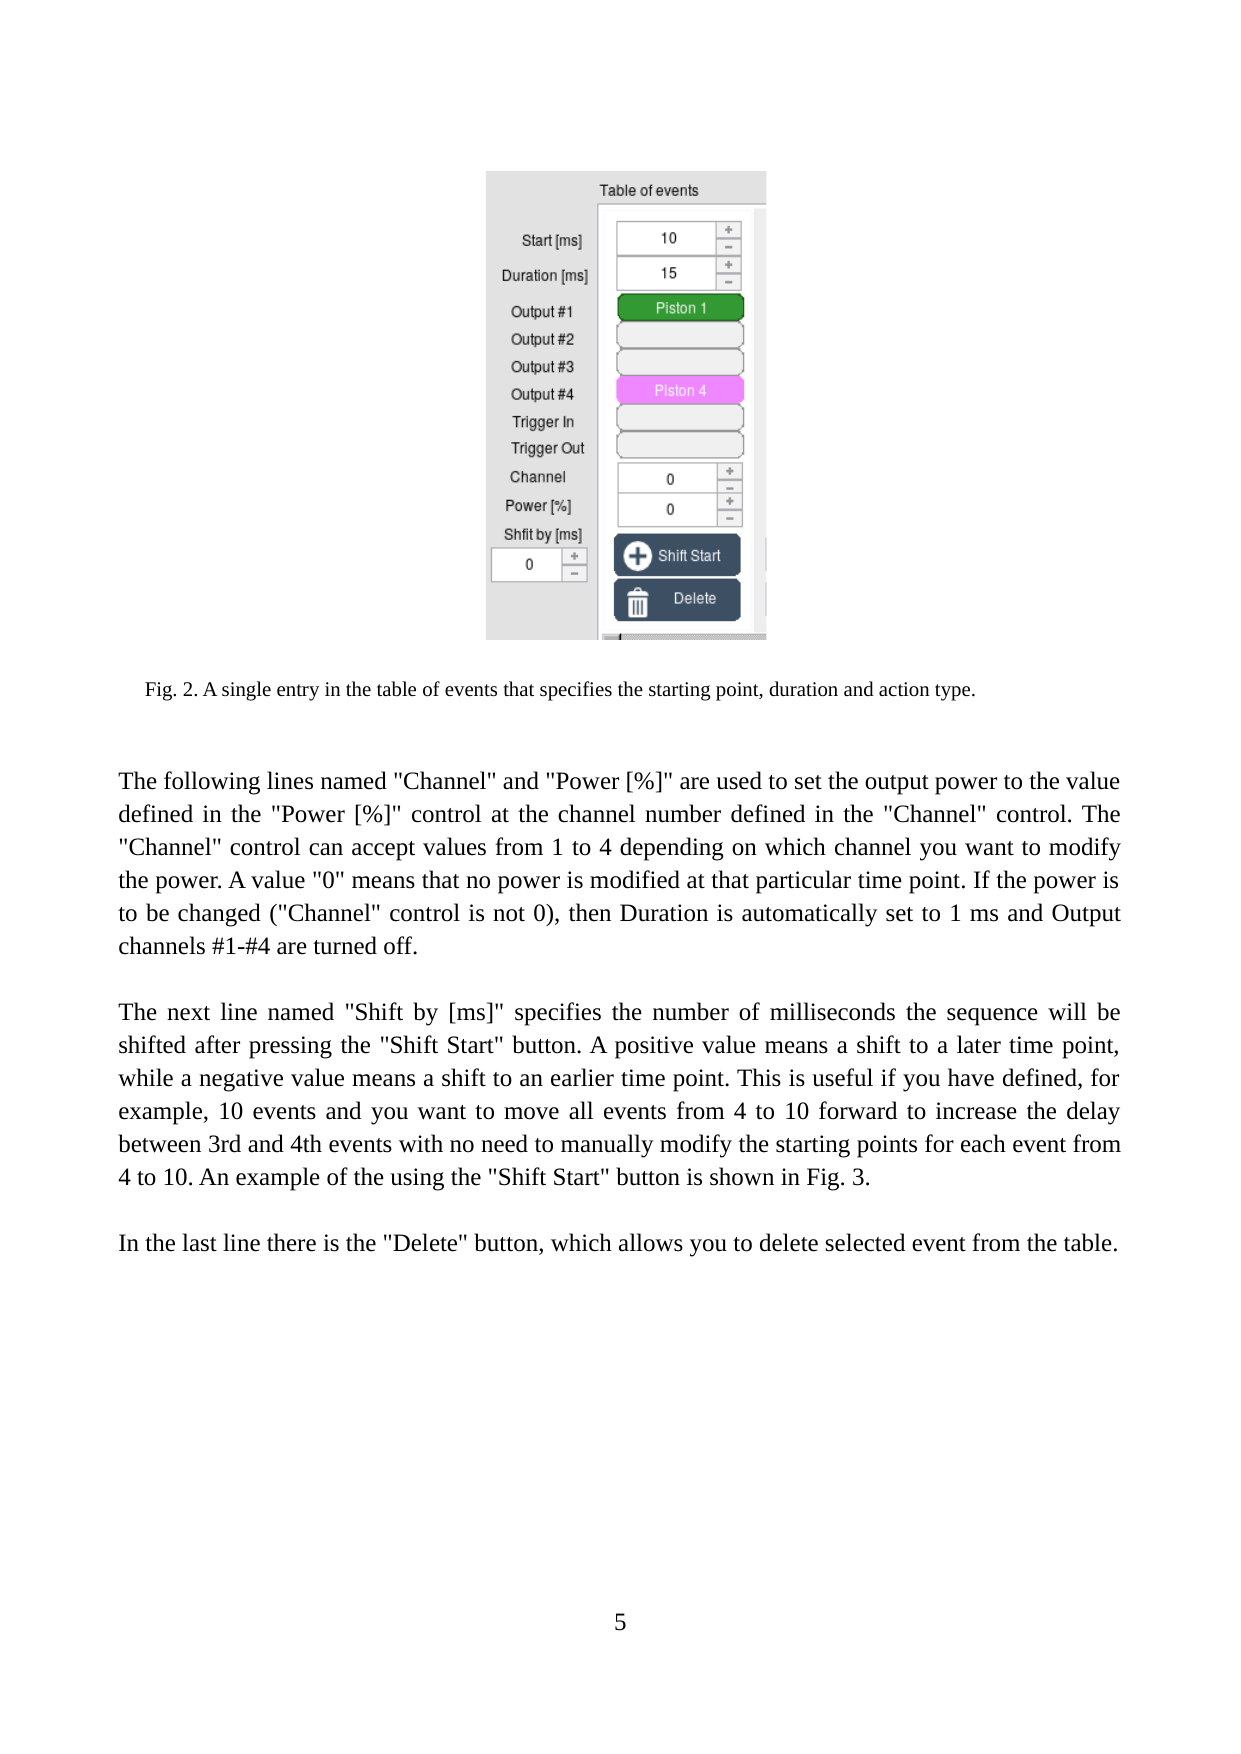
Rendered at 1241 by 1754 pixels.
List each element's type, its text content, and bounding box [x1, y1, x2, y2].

picture [485, 171, 767, 640]
text The following lines named "Channel" and "Power [%]" are used to set the output power to the value defined in the "Power [%]" control at the channel number defined in the "Channel" control. The "Channel" control can accept values from 1 to 4 depending on which channel you want to modify the power. A value "0" means that no power is modified at that particular time point. If the power is to be changed ("Channel" control is not 0), then Duration is automatically set to 1 ms and Output channels #1-#4 are turned off. [118, 766, 1122, 960]
text Fig. 2. A single entry in the table of events that specifies the starting point, duration and action type. [144, 677, 1098, 701]
text In the last line there is the "Delete" button, which allows you to delete selected event from the table. [118, 1228, 1122, 1257]
text The next line named "Shift by [ms]" specifies the number of milliseconds the sequence will be shifted after pressing the "Shift Start" button. A positive value means a shift to a later time point, while a negative value means a shift to an earlier time point. This is useful if you have defined, for example, 10 events and you want to move all events from 4 to 10 forward to increase the delay between 3rd and 4th events with no need to manually modify the starting points for each event from 4 to 10. An example of the using the "Shift Start" button is shown in Fig. 3. [118, 997, 1122, 1191]
